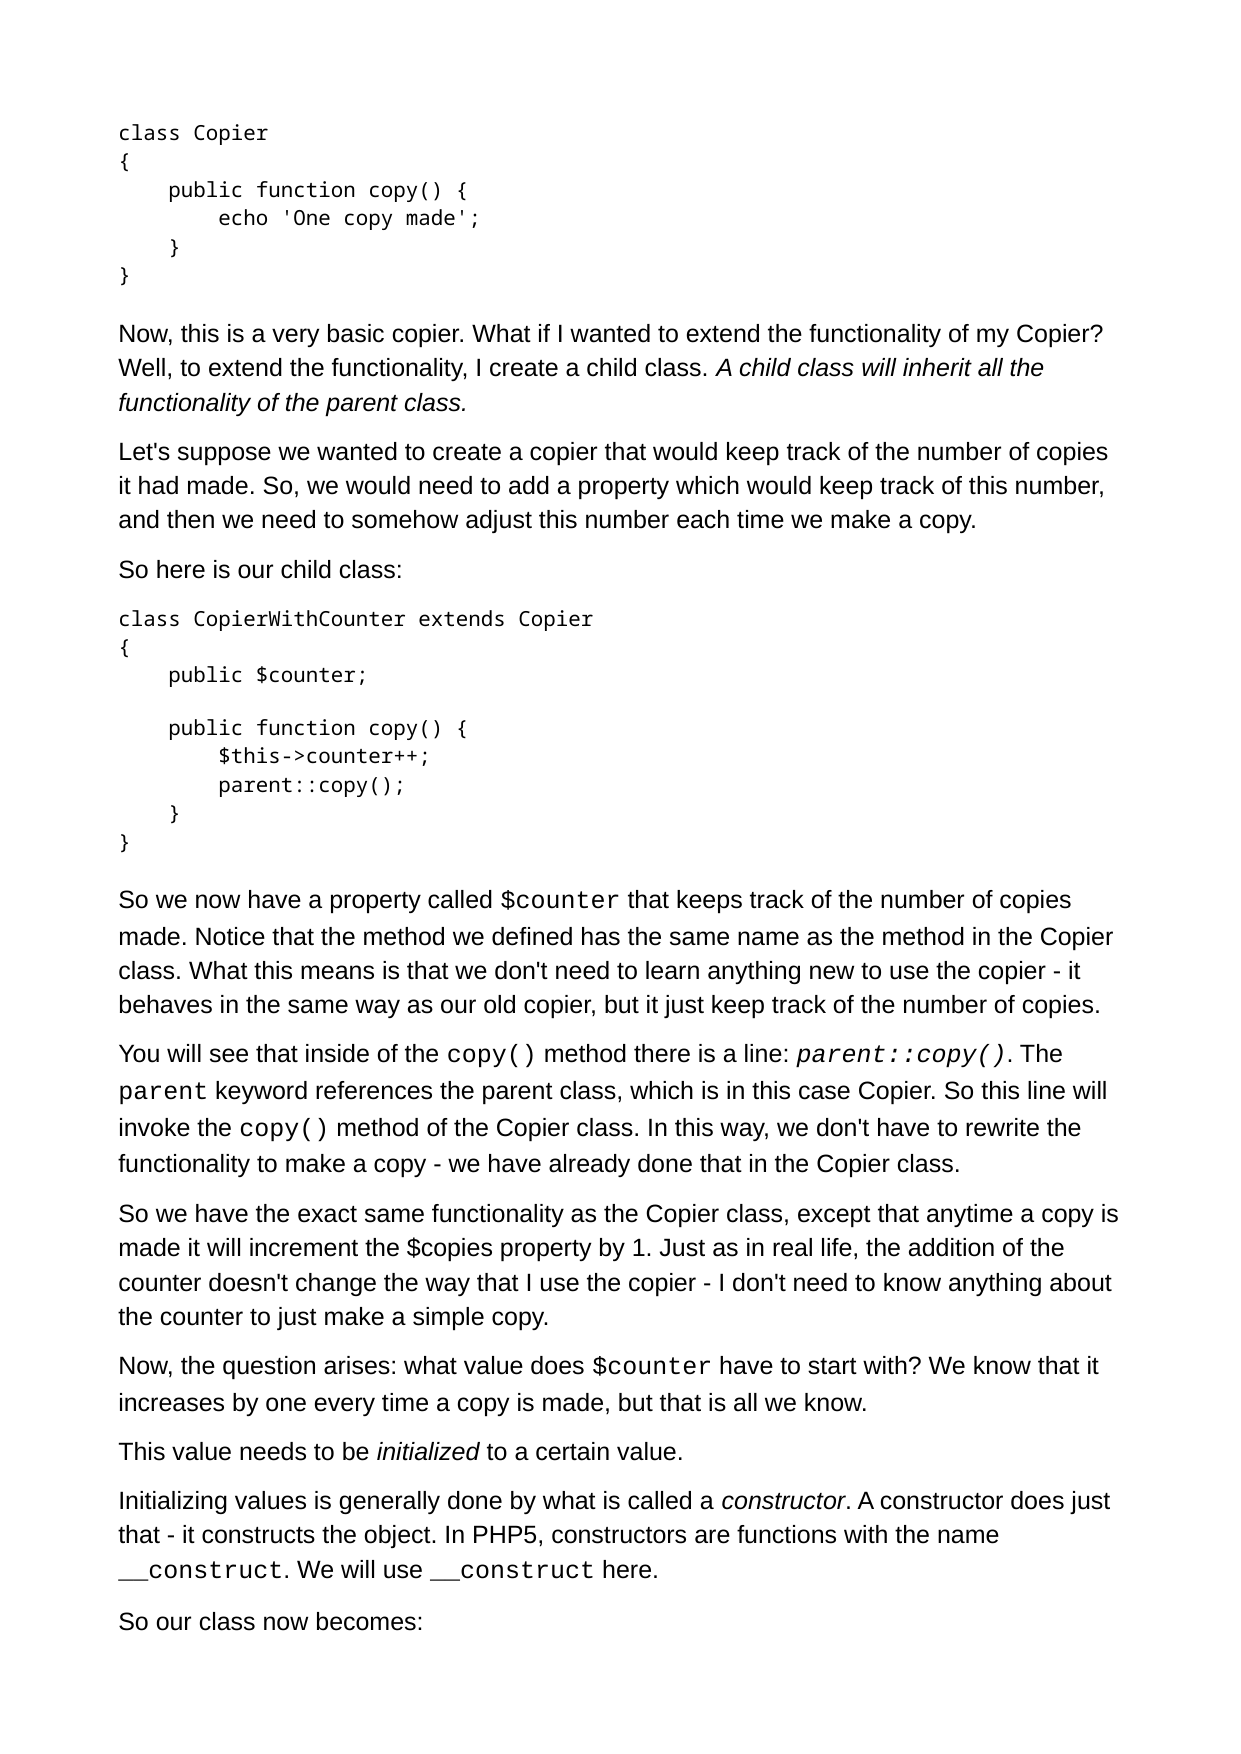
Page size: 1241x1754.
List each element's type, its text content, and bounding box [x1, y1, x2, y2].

text echo 'One copy made'; [118, 203, 1122, 232]
text $this->counter++; [118, 741, 1122, 770]
text { [118, 147, 1122, 175]
text Let's suppose we wanted to create a copier that would keep track of the number of copies it had made. So, we would need to add a property which would keep track of this number, and then we need to somehow adjust this number each time we make a copy. [118, 437, 1122, 534]
text Initializing values is generally done by what is called a constructor. A constructor does just that - it constructs the object. In PHP5, constructors are functions with the name __construct. We will use __construct here. [118, 1486, 1122, 1586]
text You will see that inside of the copy() method there is a line: parent::copy(). The parent keyword references the parent class, which is in this case Copier. So this line will invoke the copy() method of the Copier class. In this way, we don't have to rewrite the functionality to make a copy - we have already done that in the Copier class. [118, 1039, 1122, 1178]
text } [118, 827, 1122, 855]
text So we now have a property called $counter that keeps track of the number of copies made. Notice that the method we defined has the same name as the method in the Copier class. What this means is that we don't need to learn anything new to use the copier - it behaves in the same way as our old copier, but it just keep track of the number of copies. [118, 885, 1122, 1019]
text class Copier [118, 118, 1122, 147]
text class CopierWithCounter extends Copier [118, 604, 1122, 632]
text This value needs to be initialized to a certain value. [118, 1437, 1122, 1466]
text Now, the question arises: what value does $counter have to start with? We know that it increases by one every time a copy is made, but that is all we know. [118, 1351, 1122, 1416]
text So we have the exact same functionality as the Copier class, except that anytime a copy is made it will increment the $copies property by 1. Just as in real life, the addition of the counter doesn't change the way that I use the copier - I don't need to know anything about the counter to just make a simple copy. [118, 1198, 1122, 1331]
text } [118, 798, 1122, 827]
text } [118, 261, 1122, 289]
text So our class now becomes: [118, 1606, 1122, 1635]
text parent::copy(); [118, 770, 1122, 798]
text So here is our child class: [118, 554, 1122, 583]
text { [118, 632, 1122, 661]
text Now, this is a very basic copier. What if I wanted to extend the functionality of my Copier? Well, to extend the functionality, I create a child class. A child class will inherit all the functionality of the parent class. [118, 318, 1122, 416]
text public $counter; [118, 661, 1122, 689]
text public function copy() { [118, 713, 1122, 741]
text public function copy() { [118, 175, 1122, 203]
text } [118, 232, 1122, 261]
